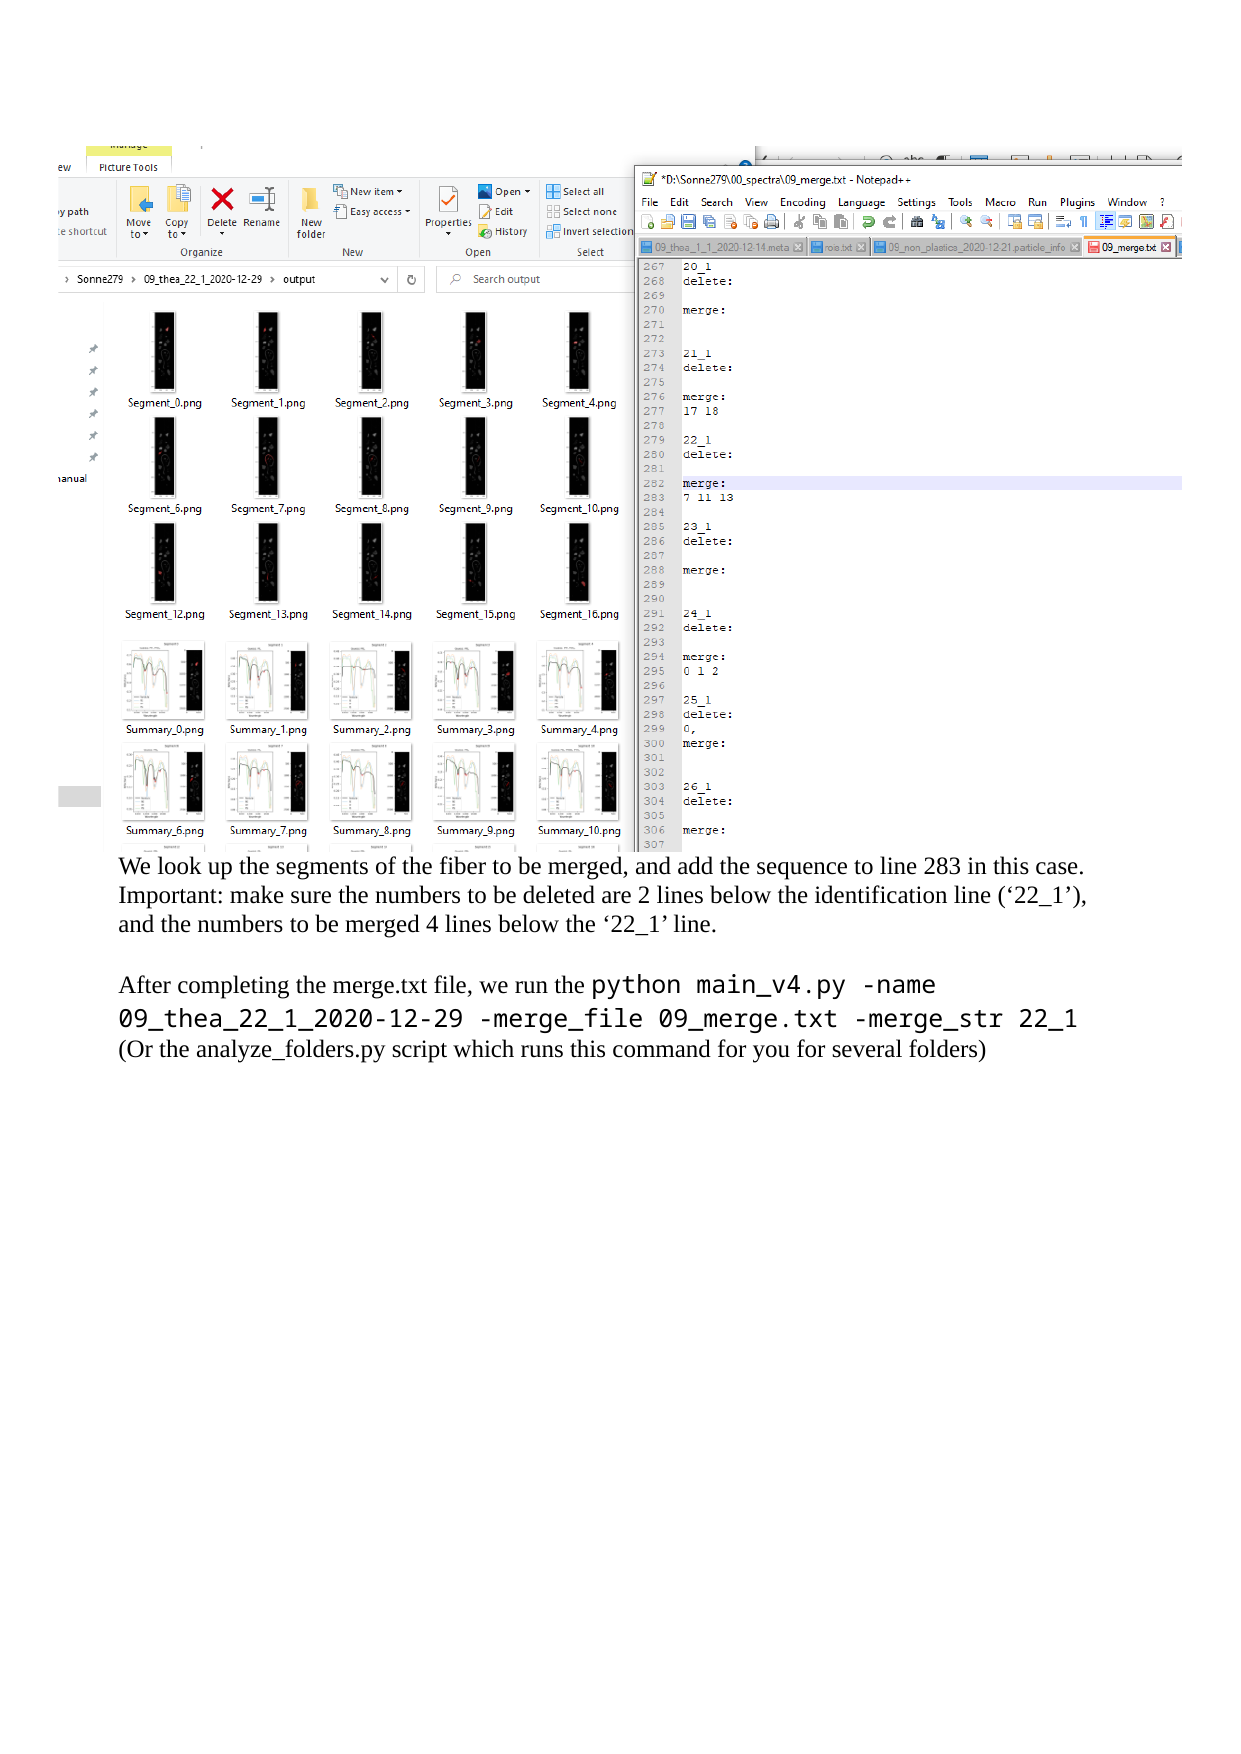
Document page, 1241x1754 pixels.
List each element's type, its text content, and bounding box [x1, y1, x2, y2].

picture [58, 146, 1182, 852]
text After completing the merge.txt file, we run the python main_v4.py -name 09_thea_22_1_2020-12-29 -merge_file 09_merge.txt -merge_str 22_1 [118, 966, 1122, 1034]
text We look up the segments of the fiber to be merged, and add the sequence to line 283 in this case. [118, 852, 1122, 880]
text (Or the analyze_folders.py script which runs this command for you for several folders) [118, 1034, 1122, 1063]
text Important: make sure the numbers to be deleted are 2 lines below the identification line (‘22_1’), and the numbers to be merged 4 lines below the ‘22_1’ line. [118, 880, 1122, 938]
